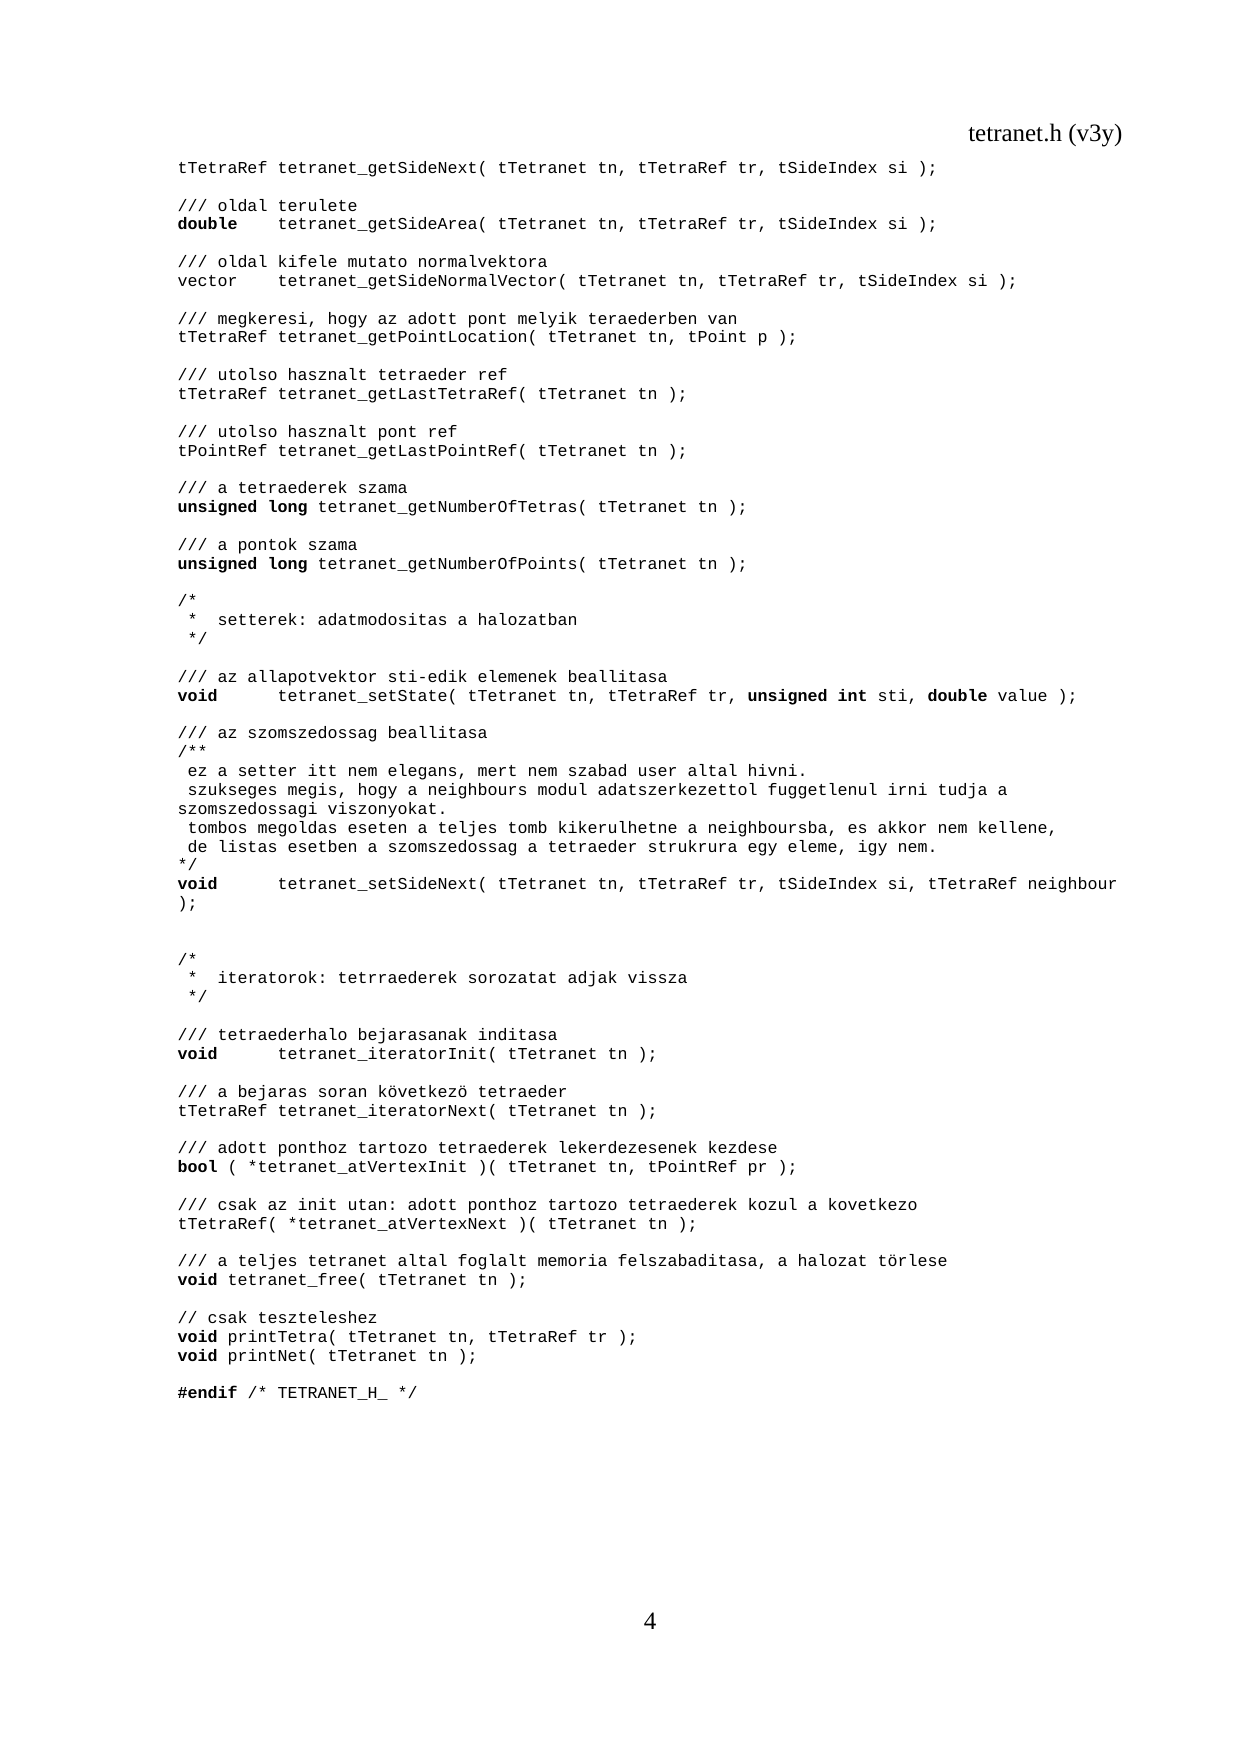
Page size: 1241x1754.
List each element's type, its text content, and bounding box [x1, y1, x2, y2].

text tTetraRef tetranet_getSideNext( tTetranet tn, tTetraRef tr, tSideIndex si ); /// oldal terulete double tetranet_getSideArea( tTetranet tn, tTetraRef tr, tSideIndex si ); /// oldal kifele mutato normalvektora vector tetranet_getSideNormalVector( tTetranet tn, tTetraRef tr, tSideIndex si ); /// megkeresi, hogy az adott pont melyik teraederben van tTetraRef tetranet_getPointLocation( tTetranet tn, tPoint p ); /// utolso hasznalt tetraeder ref tTetraRef tetranet_getLastTetraRef( tTetranet tn ); /// utolso hasznalt pont ref tPointRef tetranet_getLastPointRef( tTetranet tn ); /// a tetraederek szama unsigned long tetranet_getNumberOfTetras( tTetranet tn ); /// a pontok szama unsigned long tetranet_getNumberOfPoints( tTetranet tn ); /* * setterek: adatmodositas a halozatban */ /// az allapotvektor sti-edik elemenek beallitasa void tetranet_setState( tTetranet tn, tTetraRef tr, unsigned int sti, double value ); /// az szomszedossag beallitasa /** ez a setter itt nem elegans, mert nem szabad user altal hivni. szukseges megis, hogy a neighbours modul adatszerkezettol fuggetlenul irni tudja a szomszedossagi viszonyokat. tombos megoldas eseten a teljes tomb kikerulhetne a neighboursba, es akkor nem kellene, de listas esetben a szomszedossag a tetraeder strukrura egy eleme, igy nem. */ void tetranet_setSideNext( tTetranet tn, tTetraRef tr, tSideIndex si, tTetraRef neighbour ); /* * iteratorok: tetrraederek sorozatat adjak vissza */ /// tetraederhalo bejarasanak inditasa void tetranet_iteratorInit( tTetranet tn ); /// a bejaras soran következö tetraeder tTetraRef tetranet_iteratorNext( tTetranet tn ); /// adott ponthoz tartozo tetraederek lekerdezesenek kezdese bool ( *tetranet_atVertexInit )( tTetranet tn, tPointRef pr ); /// csak az init utan: adott ponthoz tartozo tetraederek kozul a kovetkezo tTetraRef( *tetranet_atVertexNext )( tTetranet tn ); /// a teljes tetranet altal foglalt memoria felszabaditasa, a halozat törlese void tetranet_free( tTetranet tn ); // csak teszteleshez void printTetra( tTetranet tn, tTetraRef tr ); void printNet( tTetranet tn ); #endif /* TETRANET_H_ */ [177, 159, 1122, 1423]
